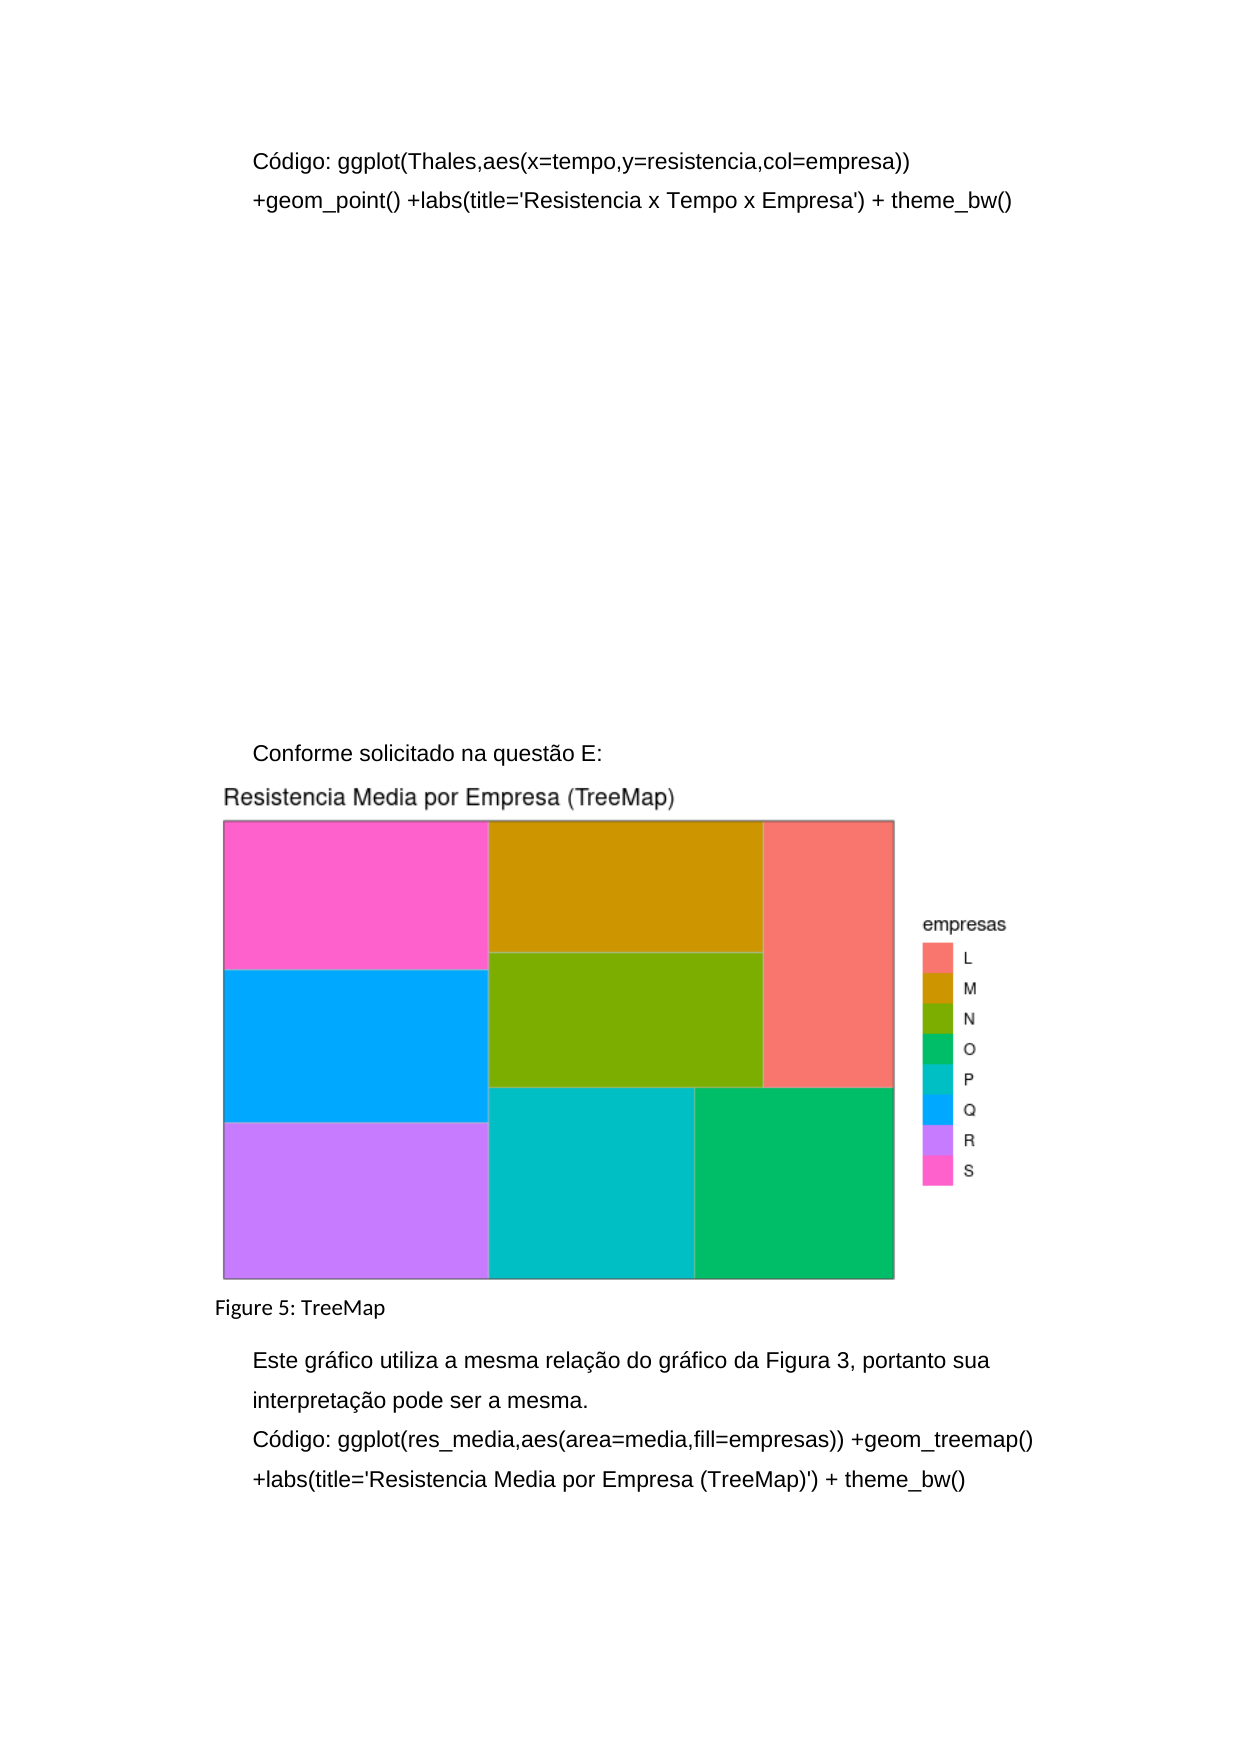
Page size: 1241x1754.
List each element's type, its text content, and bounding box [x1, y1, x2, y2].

list Este gráfico utiliza a mesma relação do gráfico da Figura 3, portanto sua interpretação pode ser a mesma. [252, 779, 1063, 1413]
list Código: ggplot(res_media,aes(area=media,fill=empresas)) +geom_treemap() +labs(title='Resistencia Media por Empresa (TreeMap)') + theme_bw() [252, 1426, 1063, 1492]
list Conforme solicitado na questão E: [252, 740, 1063, 766]
list Código: ggplot(Thales,aes(x=tempo,y=resistencia,col=empresa)) +geom_point() +labs(title='Resistencia x Tempo x Empresa') + theme_bw() [252, 148, 1063, 213]
text Figure 5: TreeMap [215, 1289, 1026, 1321]
picture [214, 779, 1026, 1289]
